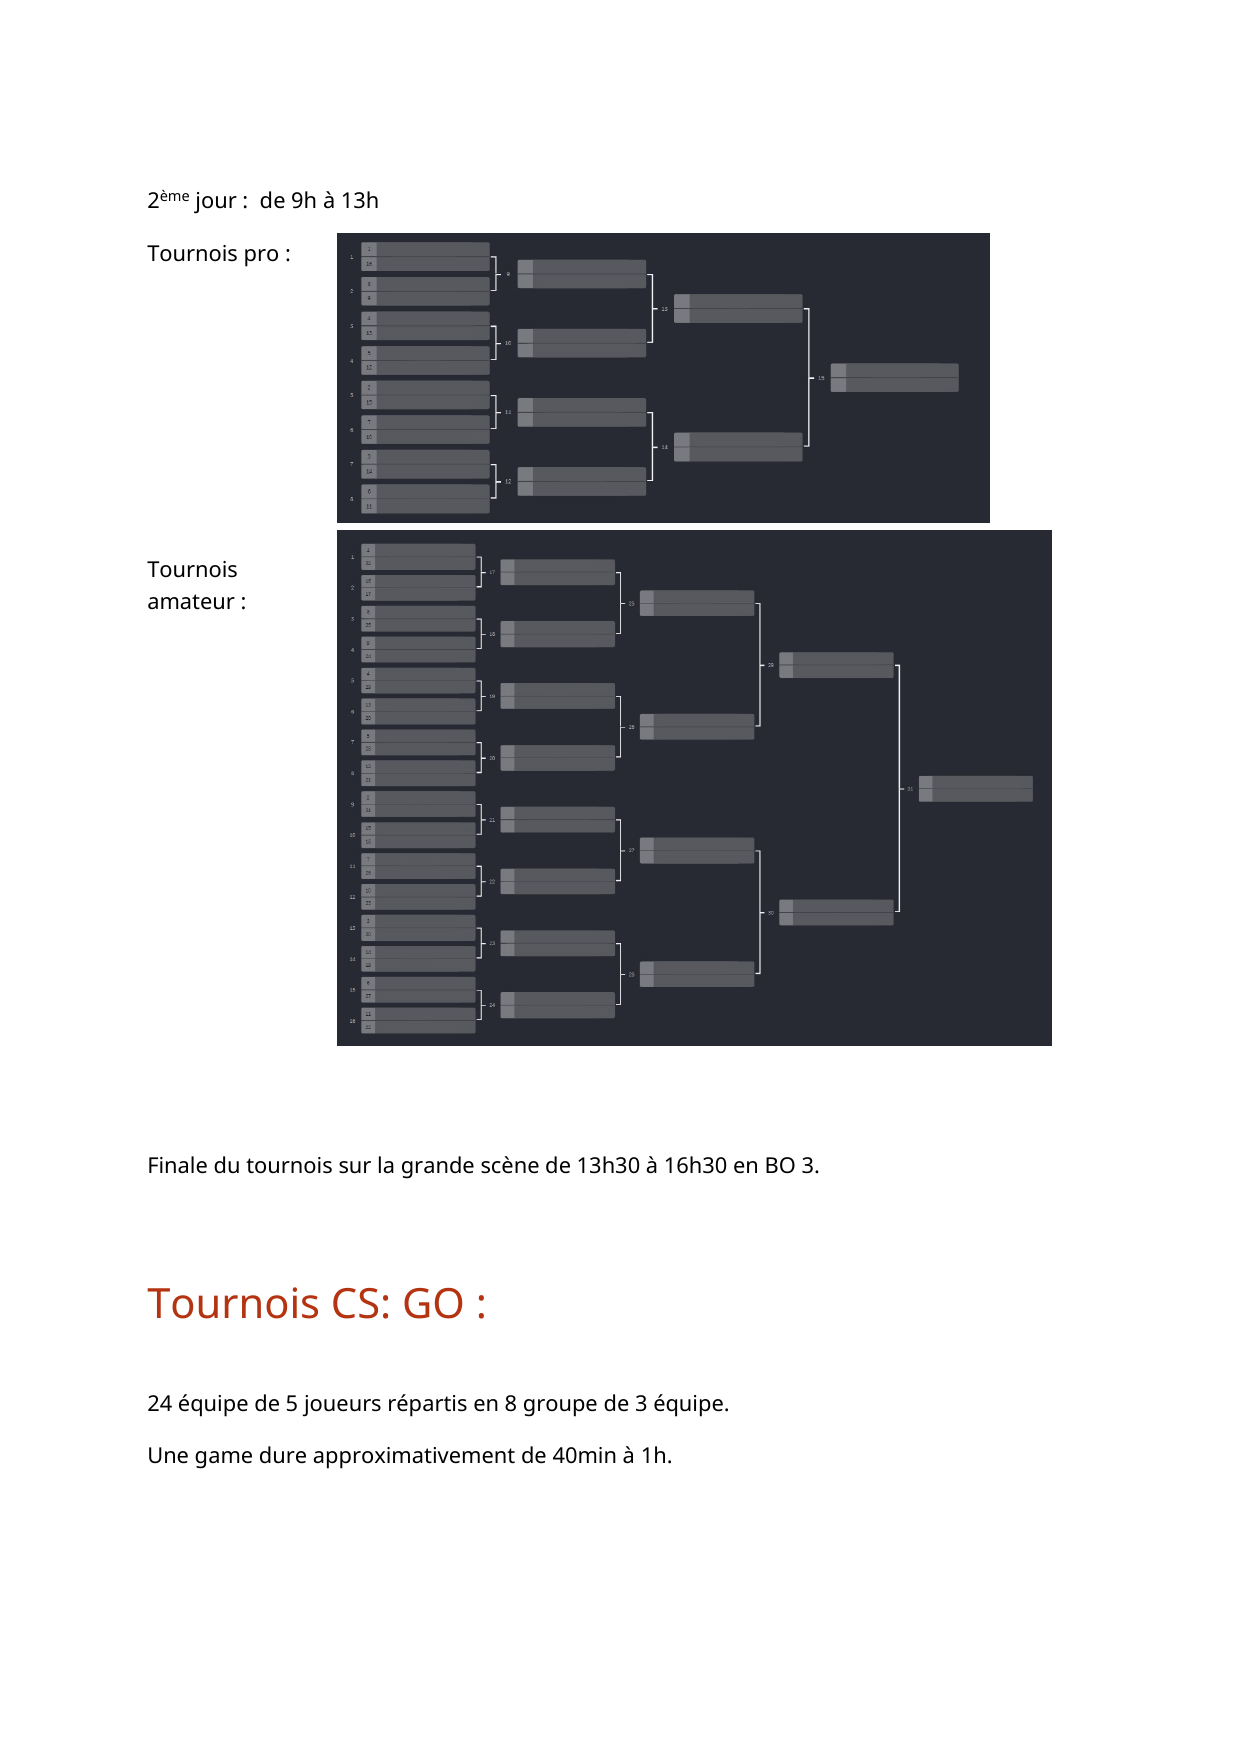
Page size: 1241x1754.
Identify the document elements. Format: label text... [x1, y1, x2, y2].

text 24 équipe de 5 joueurs répartis en 8 groupe de 3 équipe. [147, 1388, 1075, 1417]
text Finale du tournois sur la grande scène de 13h30 à 16h30 en BO 3. [147, 1129, 1075, 1186]
text Tournois CS: GO : [147, 1274, 1099, 1331]
text Tournois pro : [147, 238, 337, 267]
text Tournois amateur : [147, 554, 337, 616]
text 2ème jour : de 9h à 13h [147, 185, 1075, 215]
text [990, 238, 1051, 267]
text Une game dure approximativement de 40min à 1h. [147, 1440, 1075, 1470]
